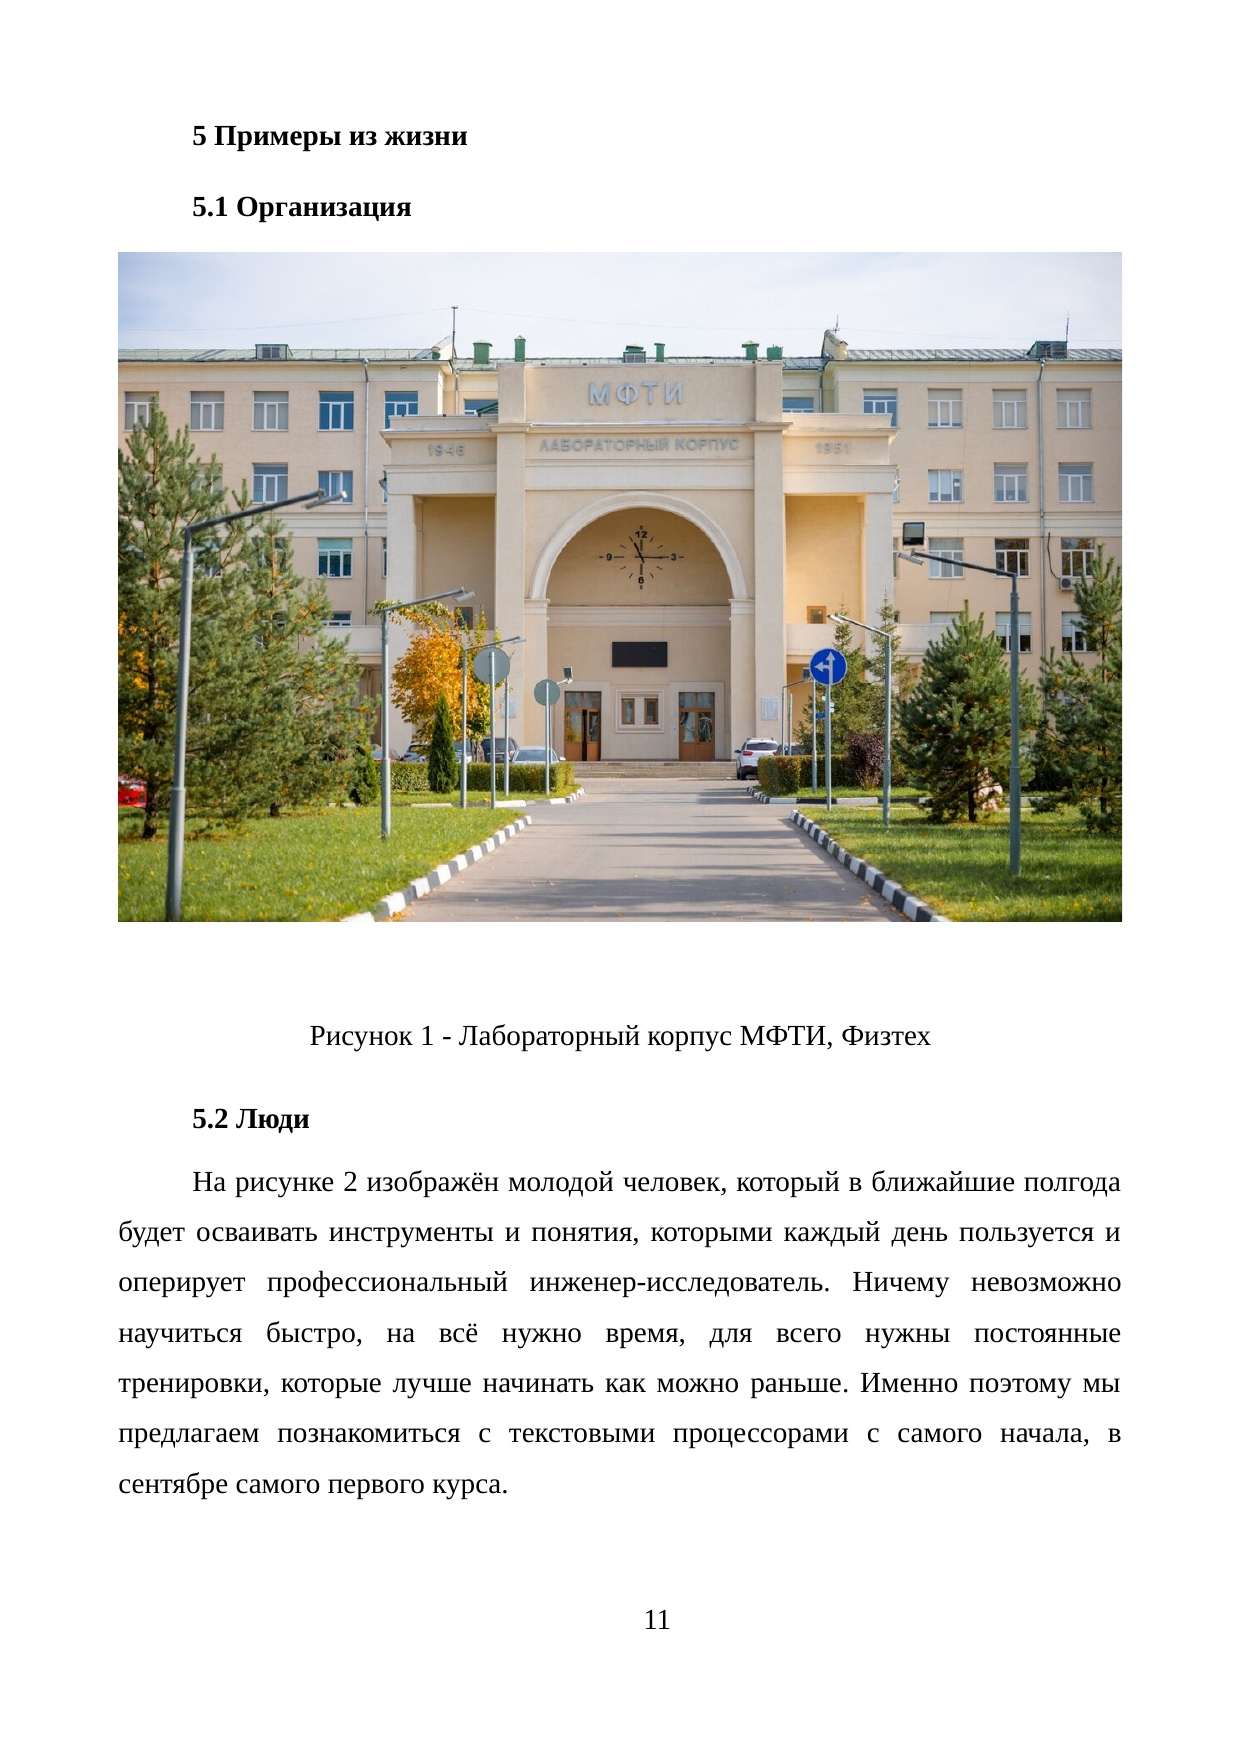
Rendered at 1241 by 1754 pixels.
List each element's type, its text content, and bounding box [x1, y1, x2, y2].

text На рисунке 2 изображён молодой человек, который в ближайшие полгода будет осваивать инструменты и понятия, которыми каждый день пользуется и оперирует профессиональный инженер-исследователь. Ничему невозможно научиться быстро, на всё нужно время, для всего нужны постоянные тренировки, которые лучше начинать как можно раньше. Именно поэтому мы предлагаем познакомиться с текстовыми процессорами с самого начала, в сентябре самого первого курса. [118, 1164, 1122, 1499]
subtitle Примеры из жизни [118, 118, 1122, 152]
picture [118, 252, 1123, 922]
subtitle Люди [118, 1101, 1122, 1134]
subtitle Организация [118, 189, 1122, 223]
text Рисунок 1 - Лабораторный корпус МФТИ, Физтех [118, 1018, 1122, 1051]
